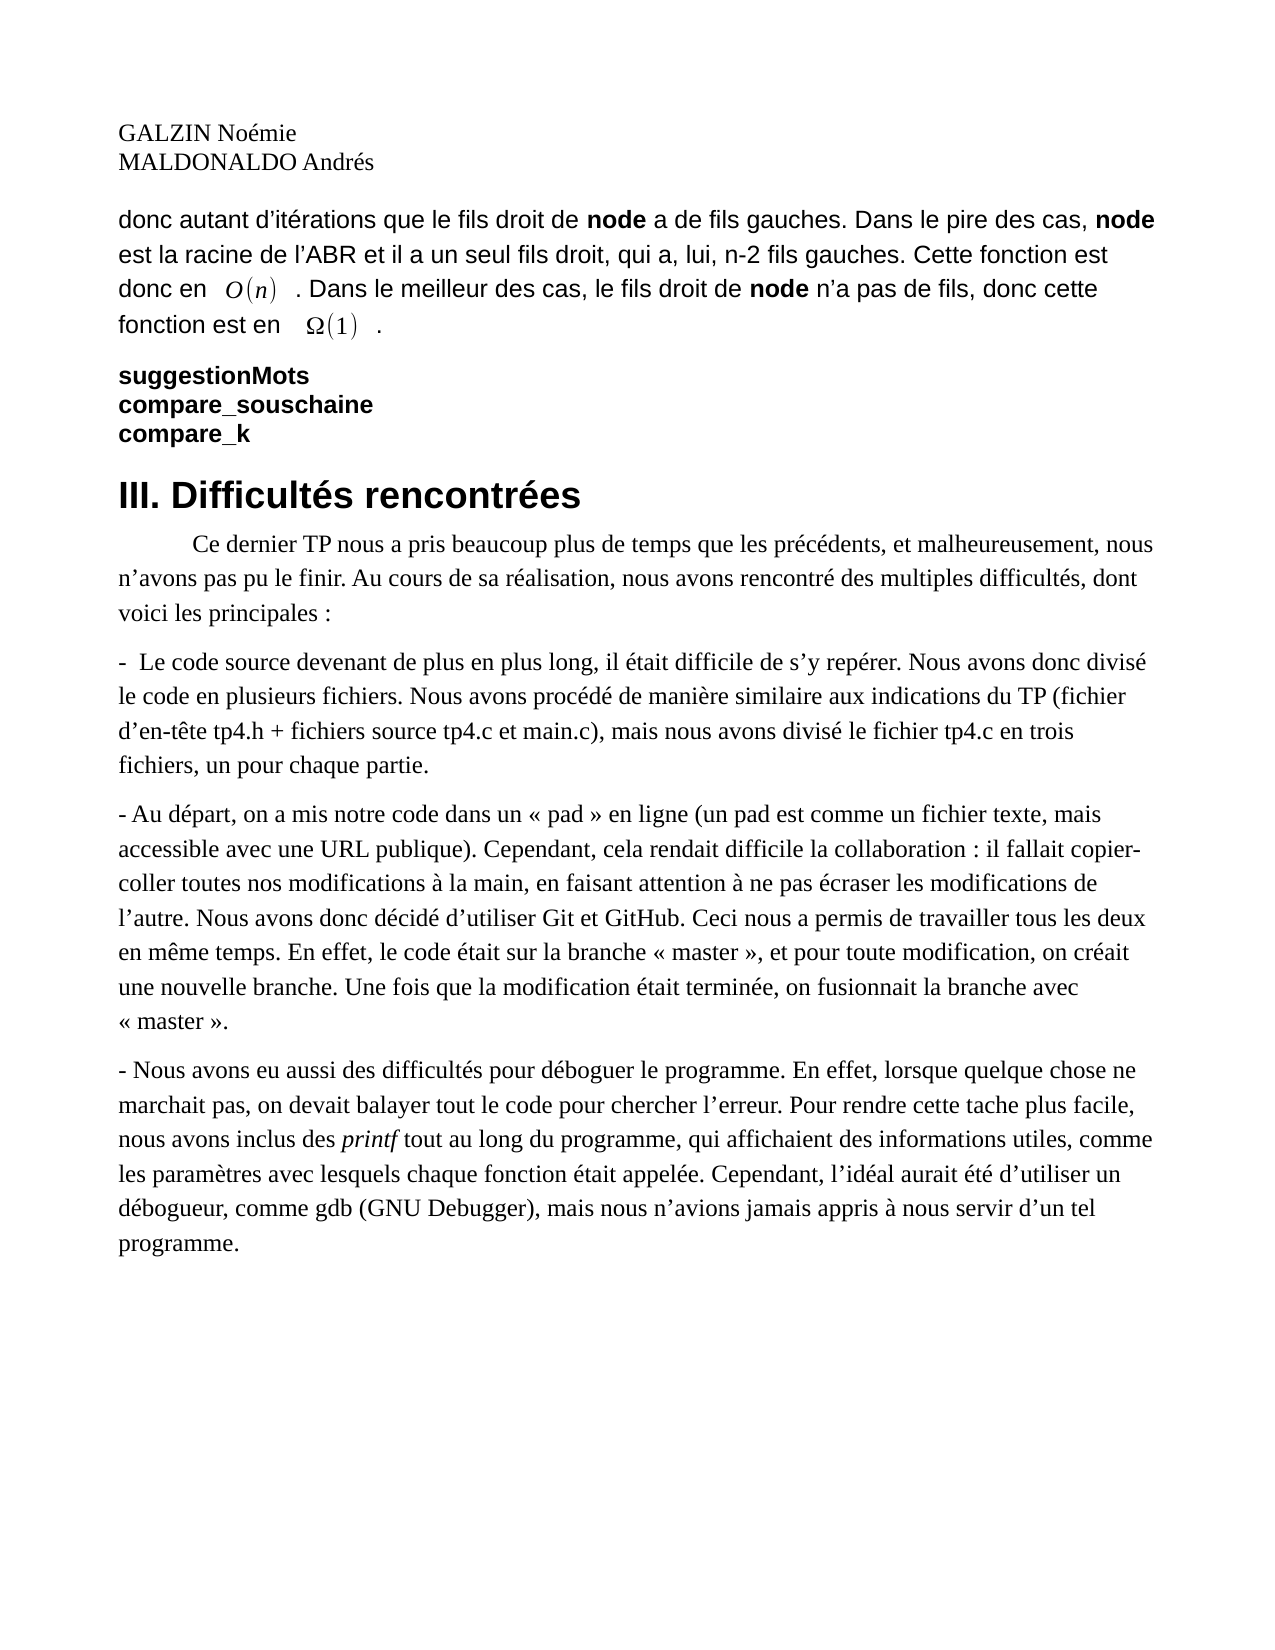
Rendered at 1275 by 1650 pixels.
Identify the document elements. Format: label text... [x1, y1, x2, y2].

text suggestionMots [118, 361, 1157, 390]
subtitle III. Difficultés rencontrées [118, 473, 1157, 516]
text compare_k [118, 419, 1157, 448]
text compare_souschaine [118, 390, 1157, 419]
text Ce dernier TP nous a pris beaucoup plus de temps que les précédents, et malheureusement, nous n’avons pas pu le finir. Au cours de sa réalisation, nous avons rencontré des multiples difficultés, dont voici les principales : [118, 529, 1157, 626]
text donc autant d’itérations que le fils droit de node a de fils gauches. Dans le pire des cas, node est la racine de l’ABR et il a un seul fils droit, qui a, lui, n-2 fils gauches. Cette fonction est donc en. Dans le meilleur des cas, le fils droit de node n’a pas de fils, donc cette fonction est en . [118, 205, 1157, 341]
text - Nous avons eu aussi des difficultés pour déboguer le programme. En effet, lorsque quelque chose ne marchait pas, on devait balayer tout le code pour chercher l’erreur. Pour rendre cette tache plus facile, nous avons inclus des printf tout au long du programme, qui affichaient des informations utiles, comme les paramètres avec lesquels chaque fonction était appelée. Cependant, l’idéal aurait été d’utiliser un débogueur, comme gdb (GNU Debugger), mais nous n’avions jamais appris à nous servir d’un tel programme. [118, 1055, 1157, 1256]
text - Au départ, on a mis notre code dans un « pad » en ligne (un pad est comme un fichier texte, mais accessible avec une URL publique). Cependant, cela rendait difficile la collaboration : il fallait copier-coller toutes nos modifications à la main, en faisant attention à ne pas écraser les modifications de l’autre. Nous avons donc décidé d’utiliser Git et GitHub. Ceci nous a permis de travailler tous les deux en même temps. En effet, le code était sur la branche « master », et pour toute modification, on créait une nouvelle branche. Une fois que la modification était terminée, on fusionnait la branche avec « master ». [118, 799, 1157, 1035]
text - Le code source devenant de plus en plus long, il était difficile de s’y repérer. Nous avons donc divisé le code en plusieurs fichiers. Nous avons procédé de manière similaire aux indications du TP (fichier d’en-tête tp4.h + fichiers source tp4.c et main.c), mais nous avons divisé le fichier tp4.c en trois fichiers, un pour chaque partie. [118, 647, 1157, 779]
